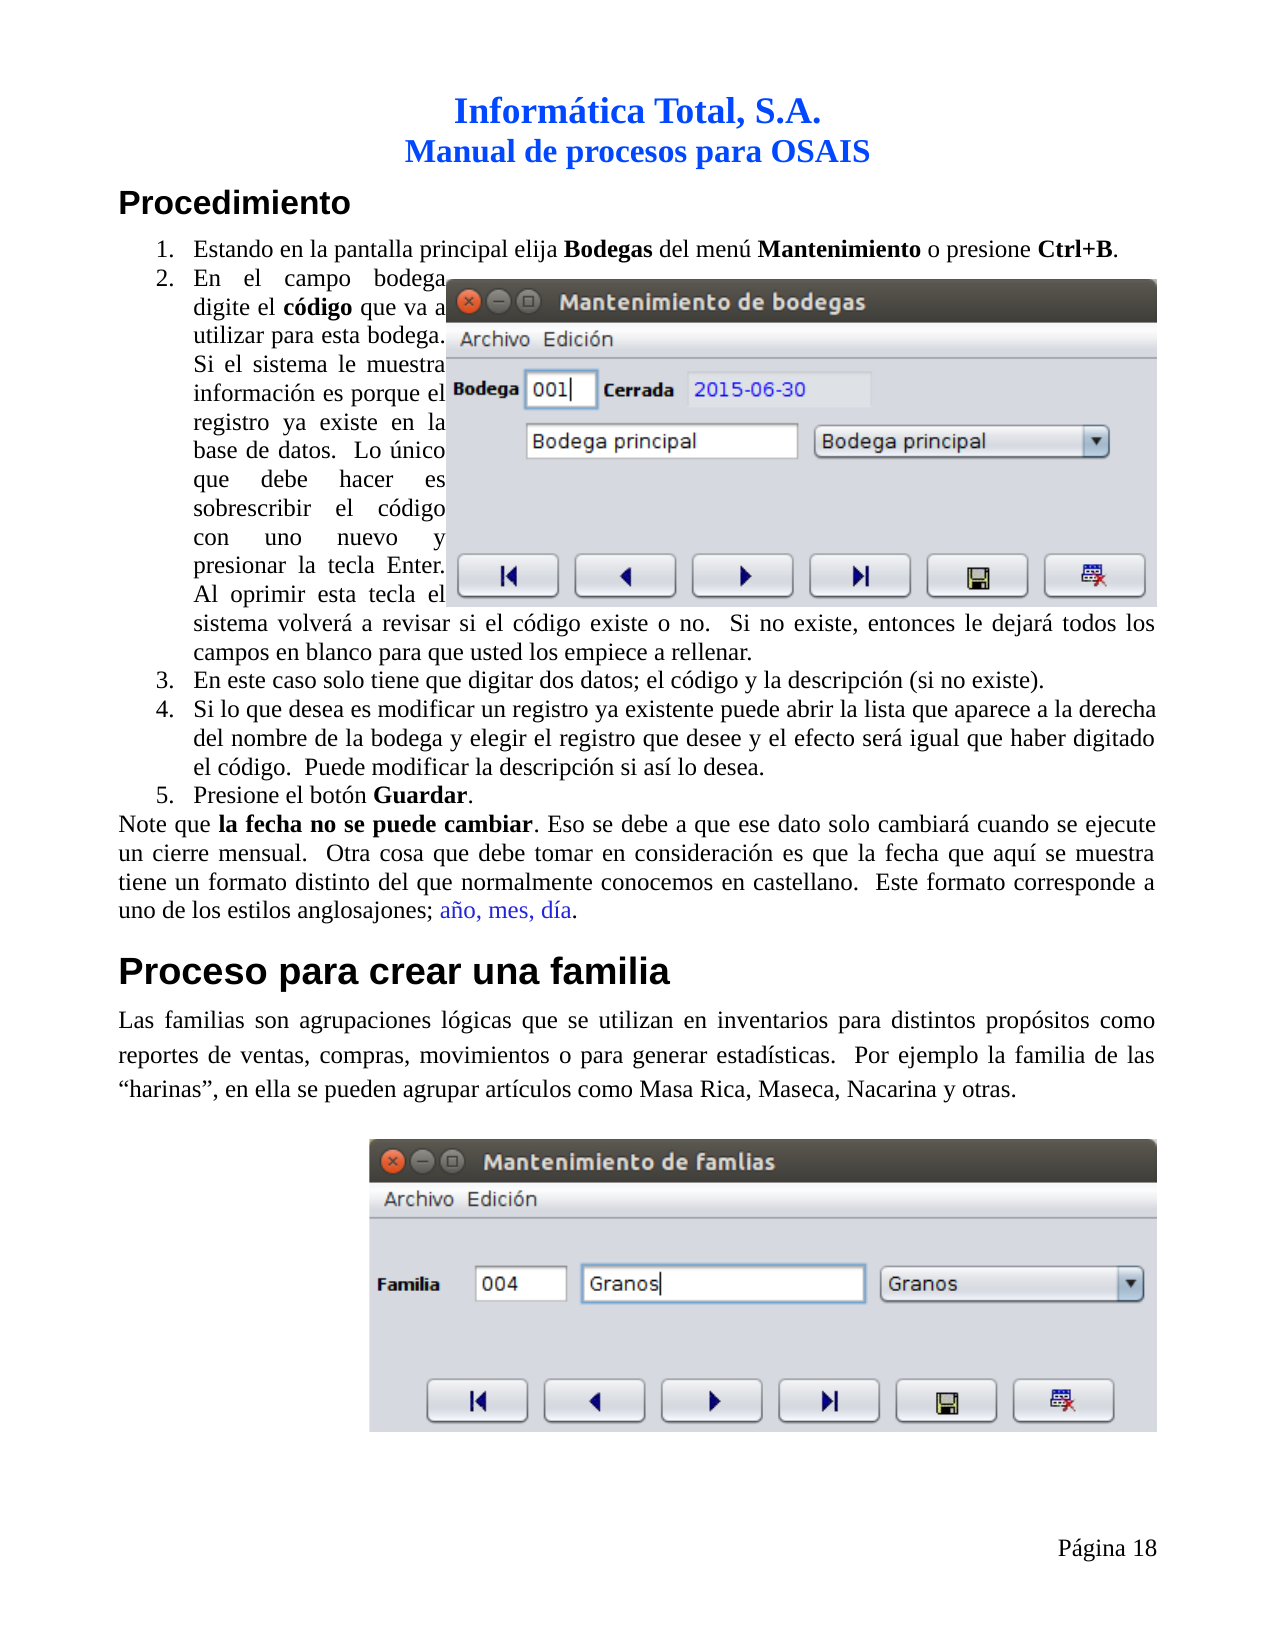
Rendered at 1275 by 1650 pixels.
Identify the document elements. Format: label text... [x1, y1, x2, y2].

text Las familias son agrupaciones lógicas que se utilizan en inventarios para distintos propósitos como reportes de ventas, compras, movimientos o para generar estadísticas. Por ejemplo la familia de las “harinas”, en ella se pueden agrupar artículos como Masa Rica, Maseca, Nacarina y otras. [118, 1005, 1157, 1103]
subtitle Proceso para crear una familia [118, 949, 1157, 993]
list Estando en la pantalla principal elija Bodegas del menú Mantenimiento o presione Ctrl+B. [156, 234, 1157, 263]
list En el campo bodega digite el código que va a utilizar para esta bodega. Si el sistema le muestra información es porque el registro ya existe en la base de datos. Lo único que debe hacer es sobrescribir el código con uno nuevo y presionar la tecla Enter. Al oprimir esta tecla el sistema volverá a revisar si el código existe o no. Si no existe, entonces le dejará todos los campos en blanco para que usted los empiece a rellenar. [156, 263, 1157, 665]
subtitle Procedimiento [118, 183, 1157, 222]
text Note que la fecha no se puede cambiar. Eso se debe a que ese dato solo cambiará cuando se ejecute un cierre mensual. Otra cosa que debe tomar en consideración es que la fecha que aquí se muestra tiene un formato distinto del que normalmente conocemos en castellano. Este formato corresponde a uno de los estilos anglosajones; año, mes, día. [118, 809, 1157, 924]
list Si lo que desea es modificar un registro ya existente puede abrir la lista que aparece a la derecha del nombre de la bodega y elegir el registro que desee y el efecto será igual que haber digitado el código. Puede modificar la descripción si así lo desea. [156, 694, 1157, 780]
picture [446, 279, 1157, 607]
picture [369, 1139, 1157, 1432]
list Presione el botón Guardar. [156, 780, 1157, 809]
list En este caso solo tiene que digitar dos datos; el código y la descripción (si no existe). [156, 665, 1157, 694]
